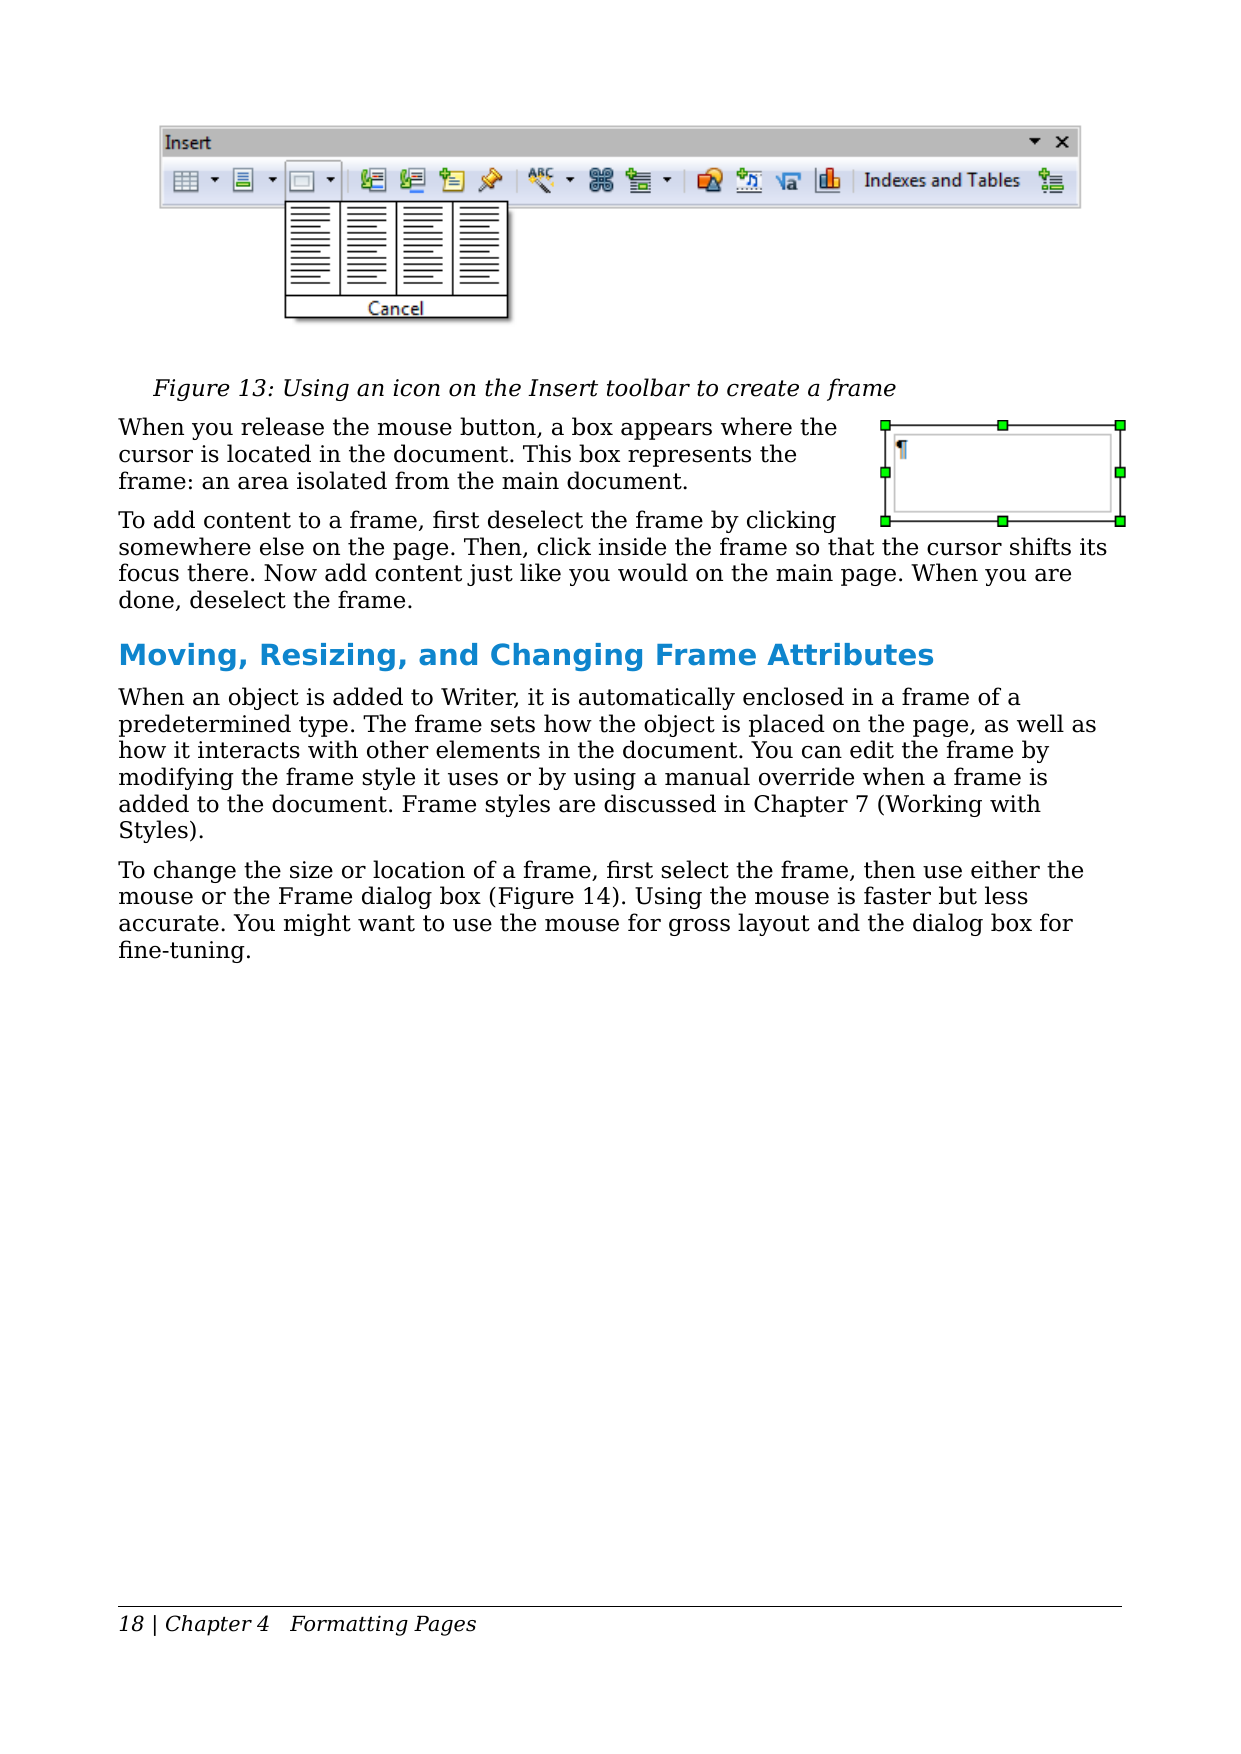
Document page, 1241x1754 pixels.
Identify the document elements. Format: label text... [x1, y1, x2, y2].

picture [880, 420, 1126, 527]
text When you release the mouse button, a box appears where the cursor is located in the document. This box represents the frame: an area isolated from the main document. [118, 414, 1122, 494]
text Figure 13: Using an icon on the Insert toolbar to create a frame [153, 375, 1087, 401]
text To change the size or location of a frame, first select the frame, then use either the mouse or the Frame dialog box (Figure 14). Using the mouse is faster but less accurate. You might want to use the mouse for gross layout and the dialog box for fine-tuning. [118, 857, 1122, 963]
picture [155, 118, 1085, 342]
subtitle Moving, Resizing, and Changing Frame Attributes [118, 638, 1122, 672]
text To add content to a frame, first deselect the frame by clicking somewhere else on the page. Then, click inside the frame so that the cursor shifts its focus there. Now add content just like you would on the main page. When you are done, deselect the frame. [118, 507, 1122, 614]
text When an object is added to Writer, it is automatically enclosed in a frame of a predetermined type. The frame sets how the object is placed on the page, as well as how it interacts with other elements in the document. You can edit the frame by modifying the frame style it uses or by using a manual override when a frame is added to the document. Frame styles are discussed in Chapter 7 (Working with Styles). [118, 684, 1122, 844]
